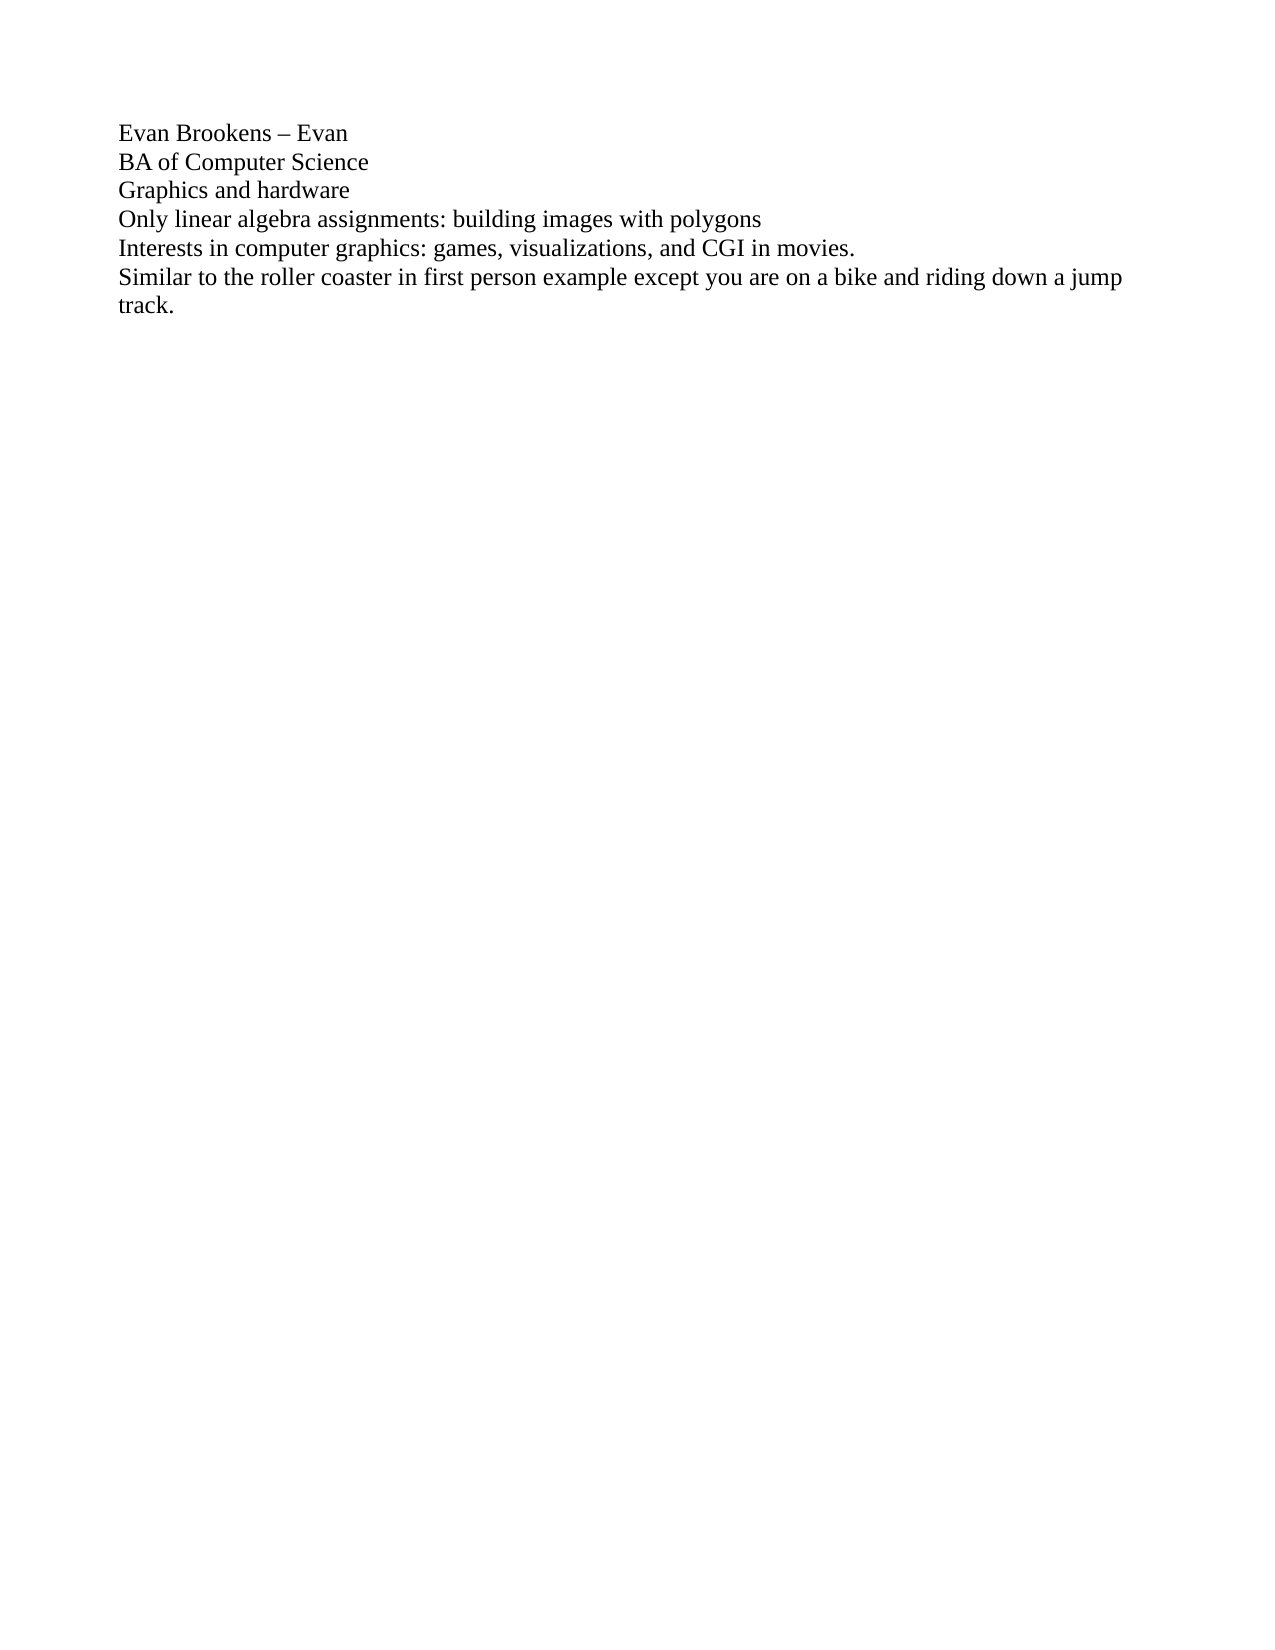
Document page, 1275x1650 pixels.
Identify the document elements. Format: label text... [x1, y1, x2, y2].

text Graphics and hardware [118, 176, 1157, 204]
text Similar to the roller coaster in first person example except you are on a bike and riding down a jump track. [118, 262, 1157, 319]
text Evan Brookens – Evan [118, 118, 1157, 147]
text Interests in computer graphics: games, visualizations, and CGI in movies. [118, 233, 1157, 262]
text BA of Computer Science [118, 147, 1157, 176]
text Only linear algebra assignments: building images with polygons [118, 204, 1157, 233]
